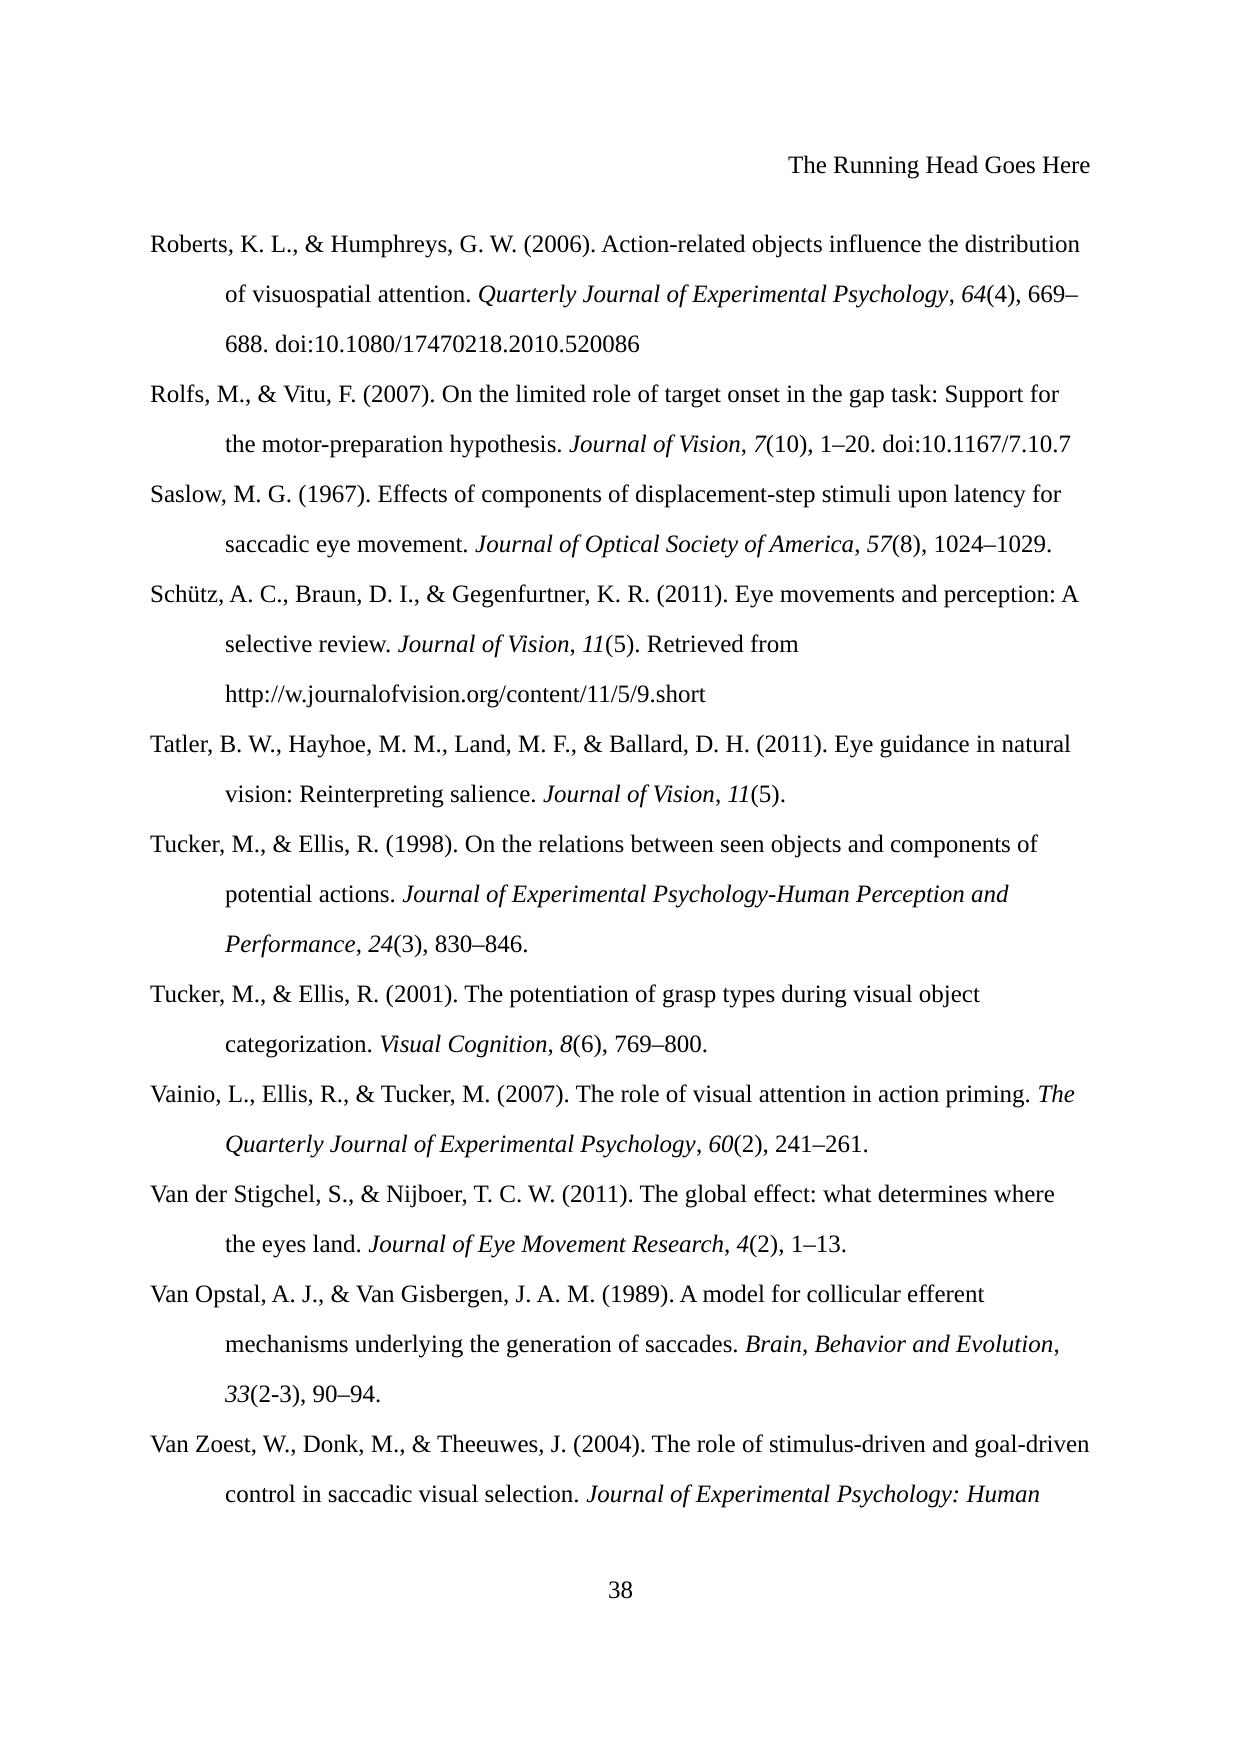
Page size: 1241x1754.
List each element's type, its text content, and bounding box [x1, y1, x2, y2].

text Tatler, B. W., Hayhoe, M. M., Land, M. F., & Ballard, D. H. (2011). Eye guidance in natural vision: Reinterpreting salience. Journal of Vision, 11(5). [150, 708, 1091, 808]
text Van der Stigchel, S., & Nijboer, T. C. W. (2011). The global effect: what determines where the eyes land. Journal of Eye Movement Research, 4(2), 1–13. [150, 1158, 1091, 1258]
text Schütz, A. C., Braun, D. I., & Gegenfurtner, K. R. (2011). Eye movements and perception: A selective review. Journal of Vision, 11(5). Retrieved from http://w.journalofvision.org/content/11/5/9.short [150, 558, 1091, 708]
text Rolfs, M., & Vitu, F. (2007). On the limited role of target onset in the gap task: Support for the motor-preparation hypothesis. Journal of Vision, 7(10), 1–20. doi:10.1167/7.10.7 [150, 358, 1091, 458]
text Tucker, M., & Ellis, R. (2001). The potentiation of grasp types during visual object categorization. Visual Cognition, 8(6), 769–800. [150, 958, 1091, 1058]
text Saslow, M. G. (1967). Effects of components of displacement-step stimuli upon latency for saccadic eye movement. Journal of Optical Society of America, 57(8), 1024–1029. [150, 458, 1091, 558]
text Roberts, K. L., & Humphreys, G. W. (2006). Action-related objects influence the distribution of visuospatial attention. Quarterly Journal of Experimental Psychology, 64(4), 669–688. doi:10.1080/17470218.2010.520086 [150, 208, 1091, 358]
text Van Opstal, A. J., & Van Gisbergen, J. A. M. (1989). A model for collicular efferent mechanisms underlying the generation of saccades. Brain, Behavior and Evolution, 33(2-3), 90–94. [150, 1258, 1091, 1408]
text Vainio, L., Ellis, R., & Tucker, M. (2007). The role of visual attention in action priming. The Quarterly Journal of Experimental Psychology, 60(2), 241–261. [150, 1058, 1091, 1158]
text Van Zoest, W., Donk, M., & Theeuwes, J. (2004). The role of stimulus-driven and goal-driven control in saccadic visual selection. Journal of Experimental Psychology: Human [150, 1408, 1091, 1508]
text Tucker, M., & Ellis, R. (1998). On the relations between seen objects and components of potential actions. Journal of Experimental Psychology-Human Perception and Performance, 24(3), 830–846. [150, 808, 1091, 958]
